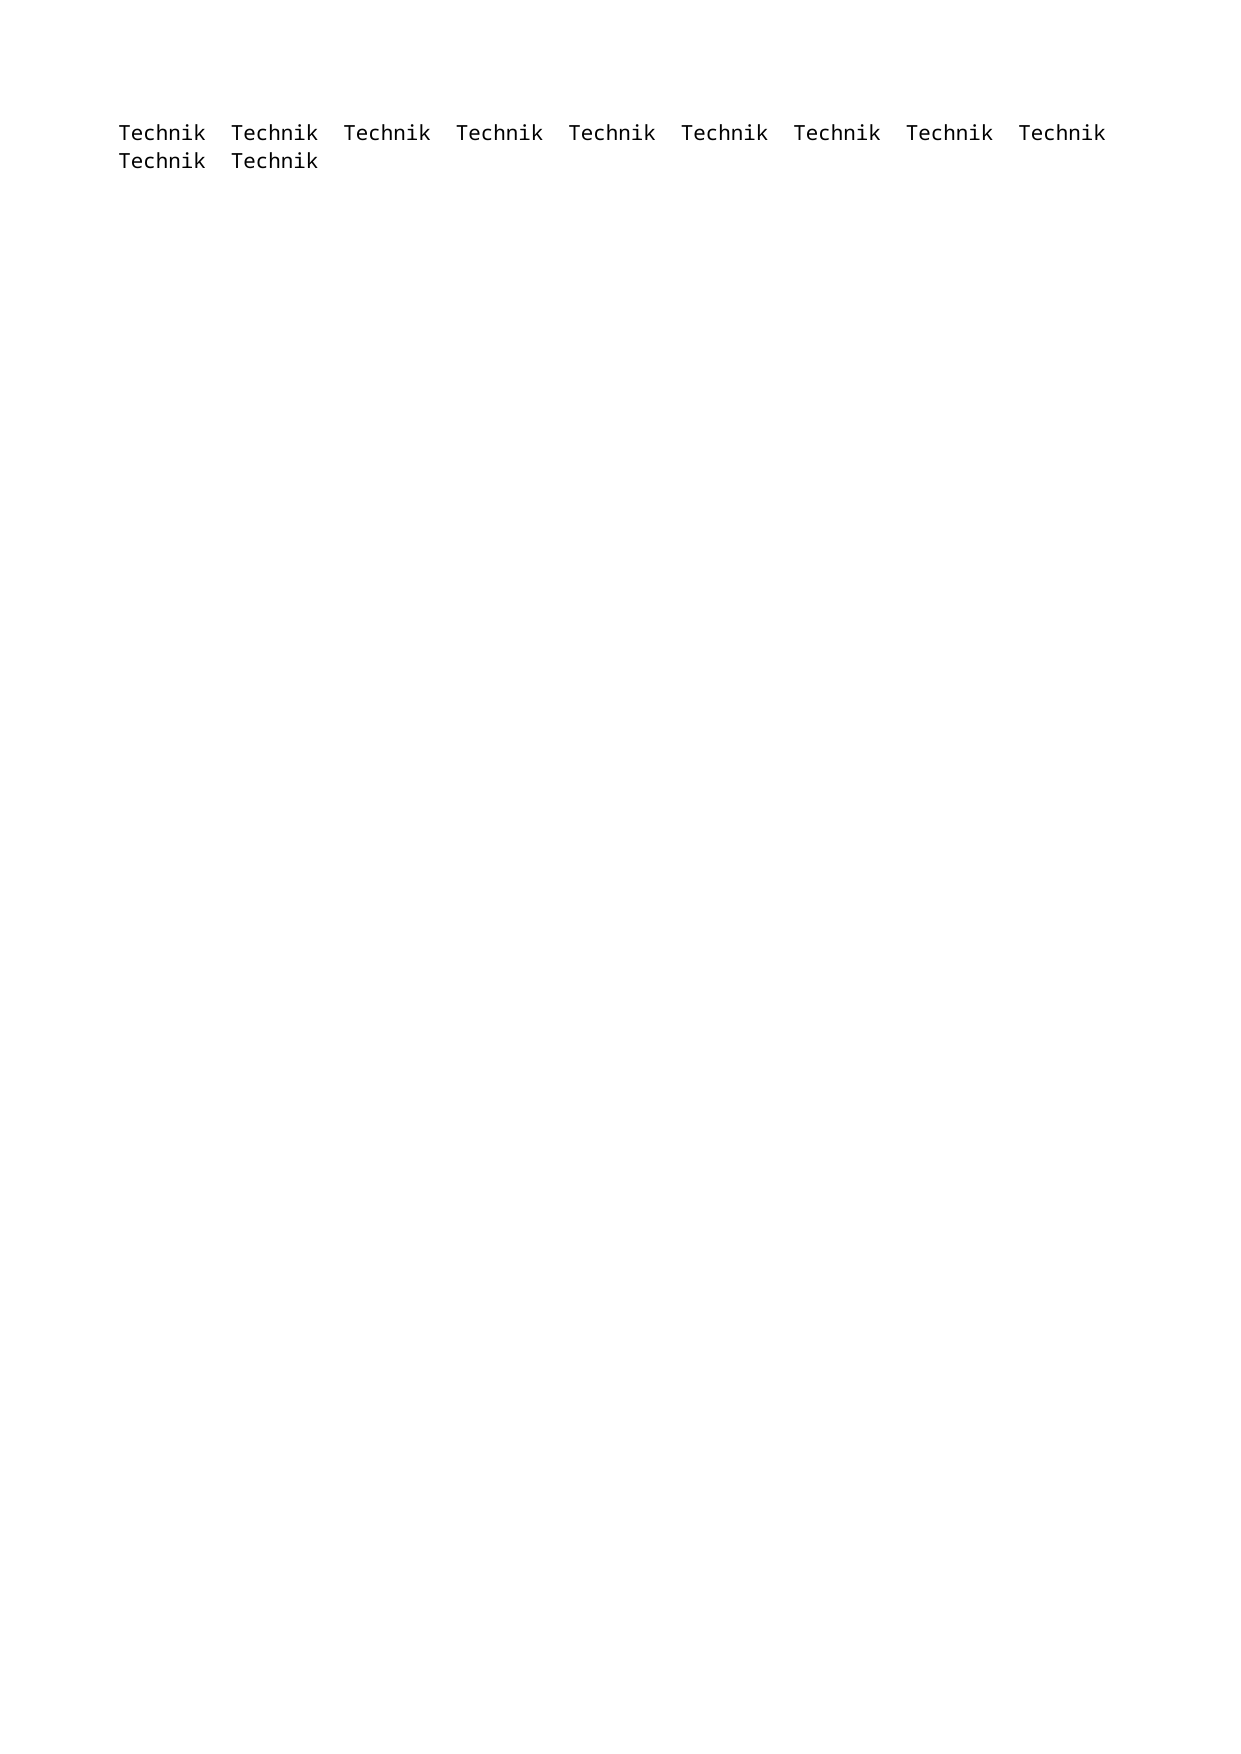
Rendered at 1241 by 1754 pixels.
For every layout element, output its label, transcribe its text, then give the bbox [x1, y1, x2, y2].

text Technik Technik Technik Technik Technik Technik Technik Technik Technik Technik Technik [118, 118, 1122, 175]
